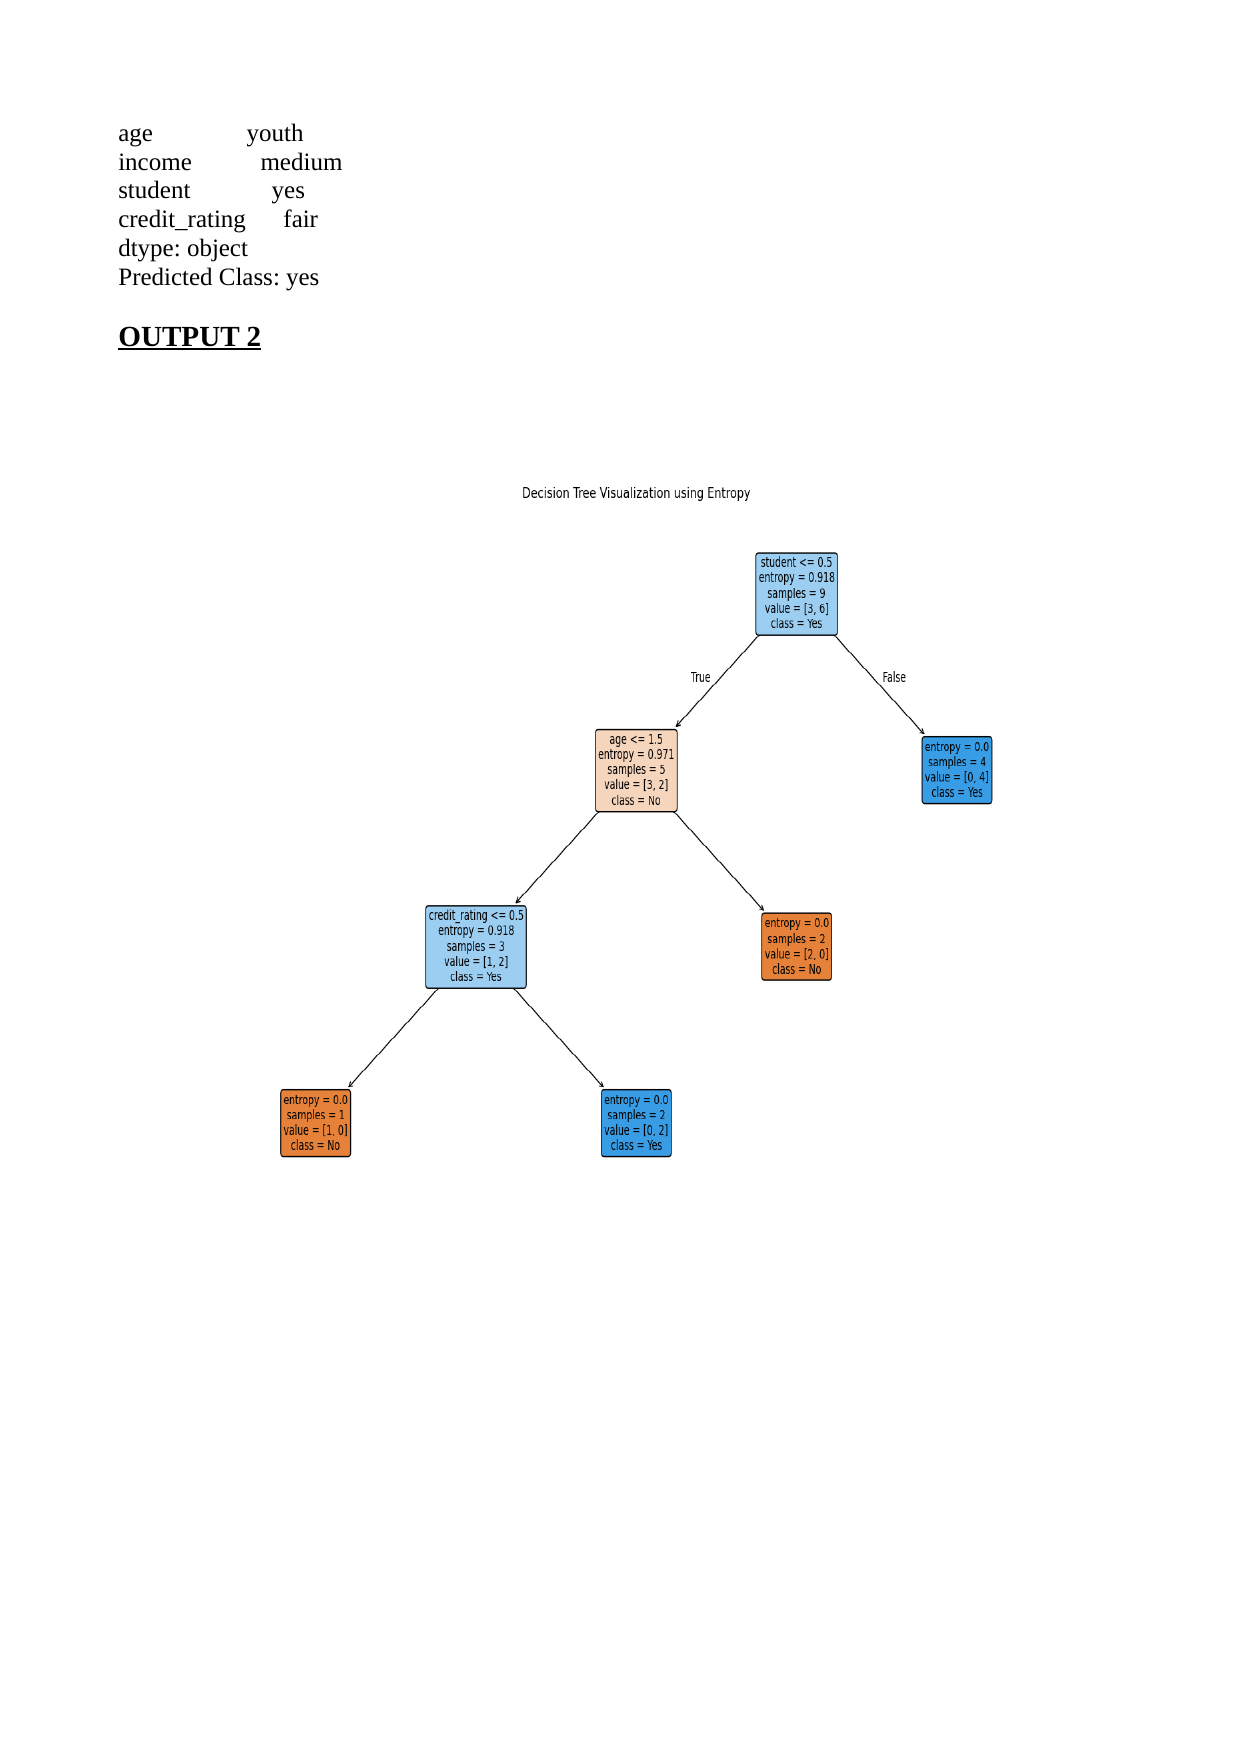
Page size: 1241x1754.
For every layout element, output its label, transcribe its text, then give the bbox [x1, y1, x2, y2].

picture [0, 396, 1241, 1312]
text credit_rating fair [118, 204, 1122, 233]
text age youth [118, 118, 1122, 147]
text dtype: object [118, 233, 1122, 262]
text income medium [118, 147, 1122, 176]
text Predicted Class: yes [118, 262, 1122, 291]
text OUTPUT 2 [118, 319, 1122, 353]
text student yes [118, 176, 1122, 204]
